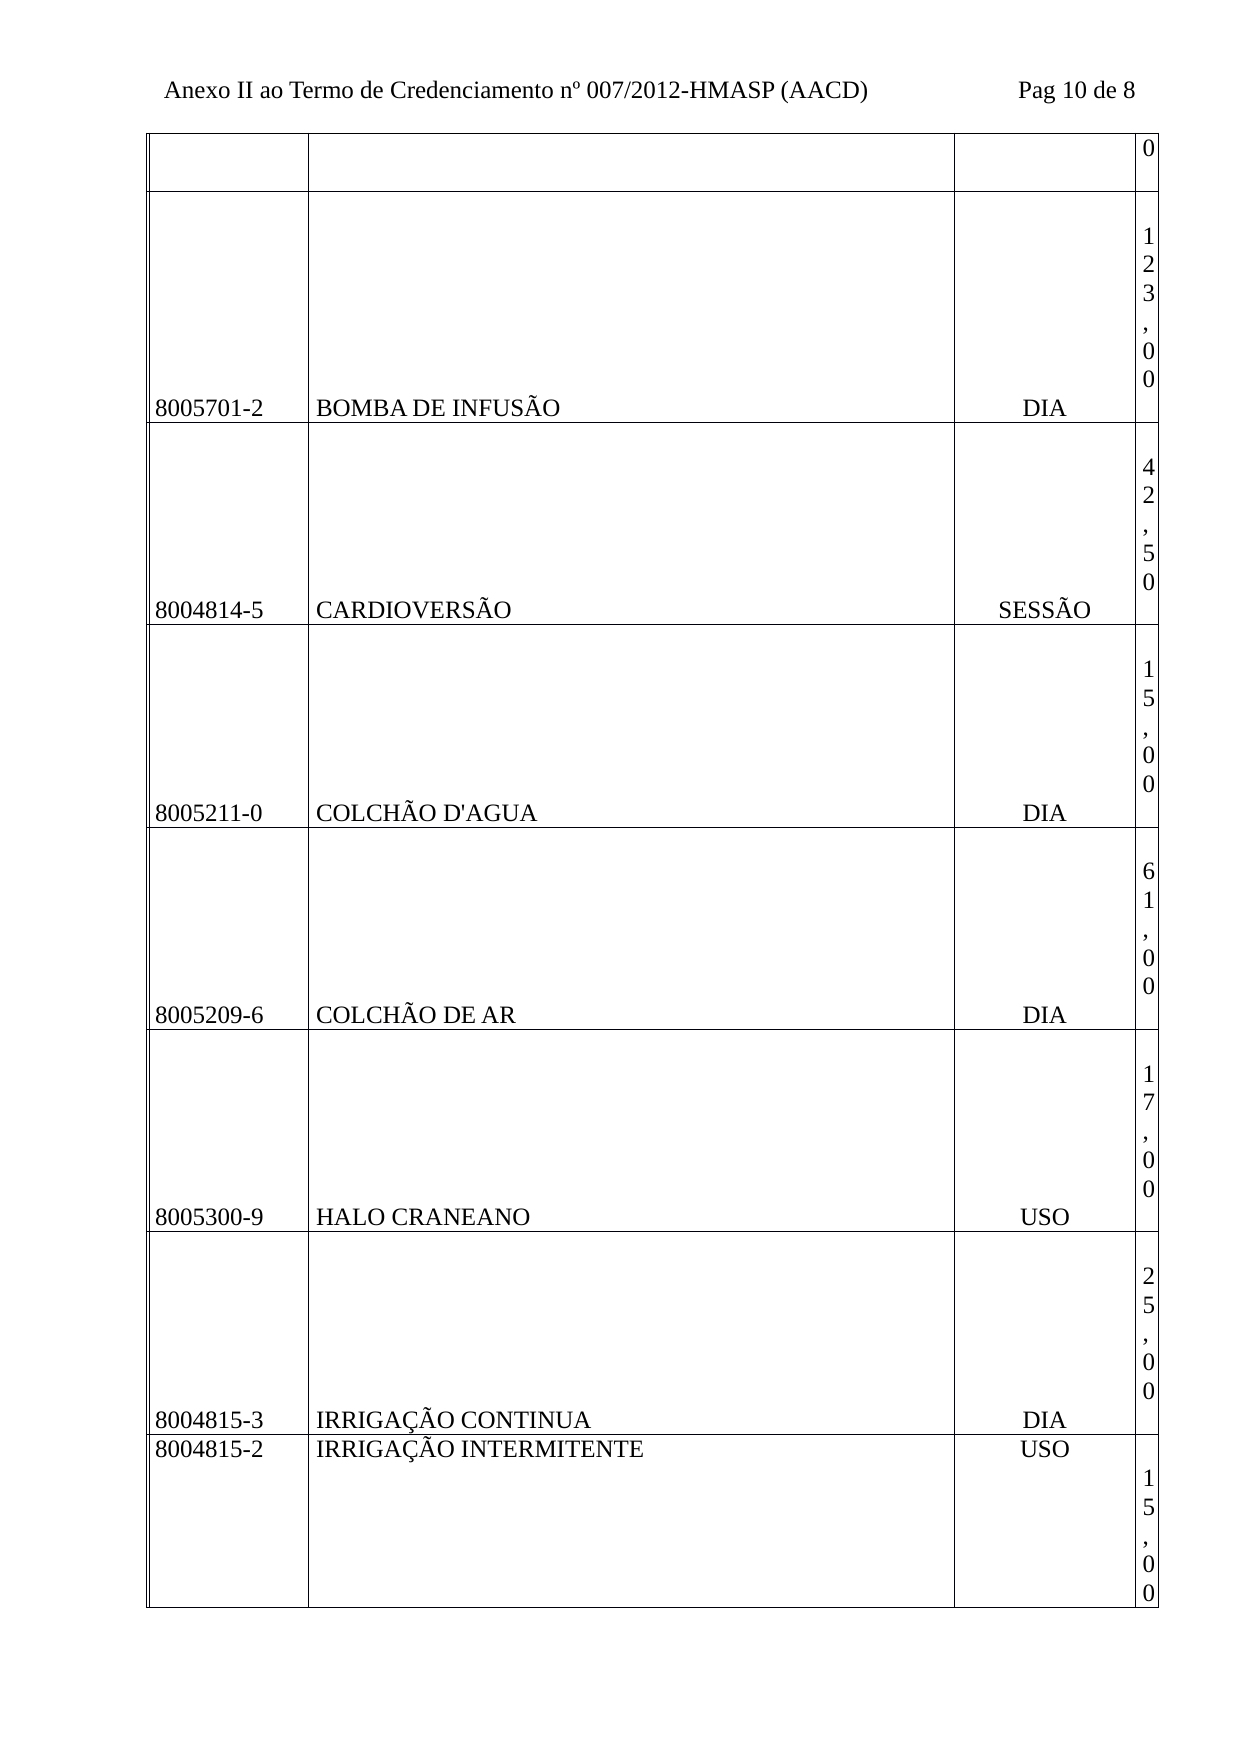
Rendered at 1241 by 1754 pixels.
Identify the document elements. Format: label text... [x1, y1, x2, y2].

table_cell 0 [1136, 134, 1158, 191]
table_cell BOMBA DE INFUSÃO [309, 192, 954, 422]
table_cell [955, 134, 1135, 191]
table_cell USO [955, 1030, 1135, 1231]
table_cell CARDIOVERSÃO [309, 423, 954, 624]
table_cell DIA [955, 1232, 1135, 1433]
table_cell 42,50 [1136, 423, 1158, 624]
table_cell IRRIGAÇÃO INTERMITENTE [309, 1435, 954, 1607]
table_cell 15,00 [1136, 625, 1158, 827]
table_cell USO [955, 1435, 1135, 1607]
table_cell 8004814-5 [150, 423, 308, 624]
table_cell COLCHÃO D'AGUA [309, 625, 954, 827]
table_cell 61,00 [1136, 828, 1158, 1029]
table_cell HALO CRANEANO [309, 1030, 954, 1231]
table_cell DIA [955, 828, 1135, 1029]
table_cell 8004815-3 [150, 1232, 308, 1433]
table_cell [309, 134, 954, 191]
table_cell 25,00 [1136, 1232, 1158, 1433]
table_cell COLCHÃO DE AR [309, 828, 954, 1029]
table_cell 123,00 [1136, 192, 1158, 422]
table_cell 17,00 [1136, 1030, 1158, 1231]
table_cell DIA [955, 192, 1135, 422]
table_cell DIA [955, 625, 1135, 827]
table_cell [150, 134, 308, 191]
table_cell 8005300-9 [150, 1030, 308, 1231]
table_cell 8005209-6 [150, 828, 308, 1029]
table_cell 15,00 [1136, 1435, 1158, 1607]
table_cell 8004815-2 [150, 1435, 308, 1607]
table_cell SESSÃO [955, 423, 1135, 624]
table_cell 8005701-2 [150, 192, 308, 422]
table_cell IRRIGAÇÃO CONTINUA [309, 1232, 954, 1433]
table_cell 8005211-0 [150, 625, 308, 827]
